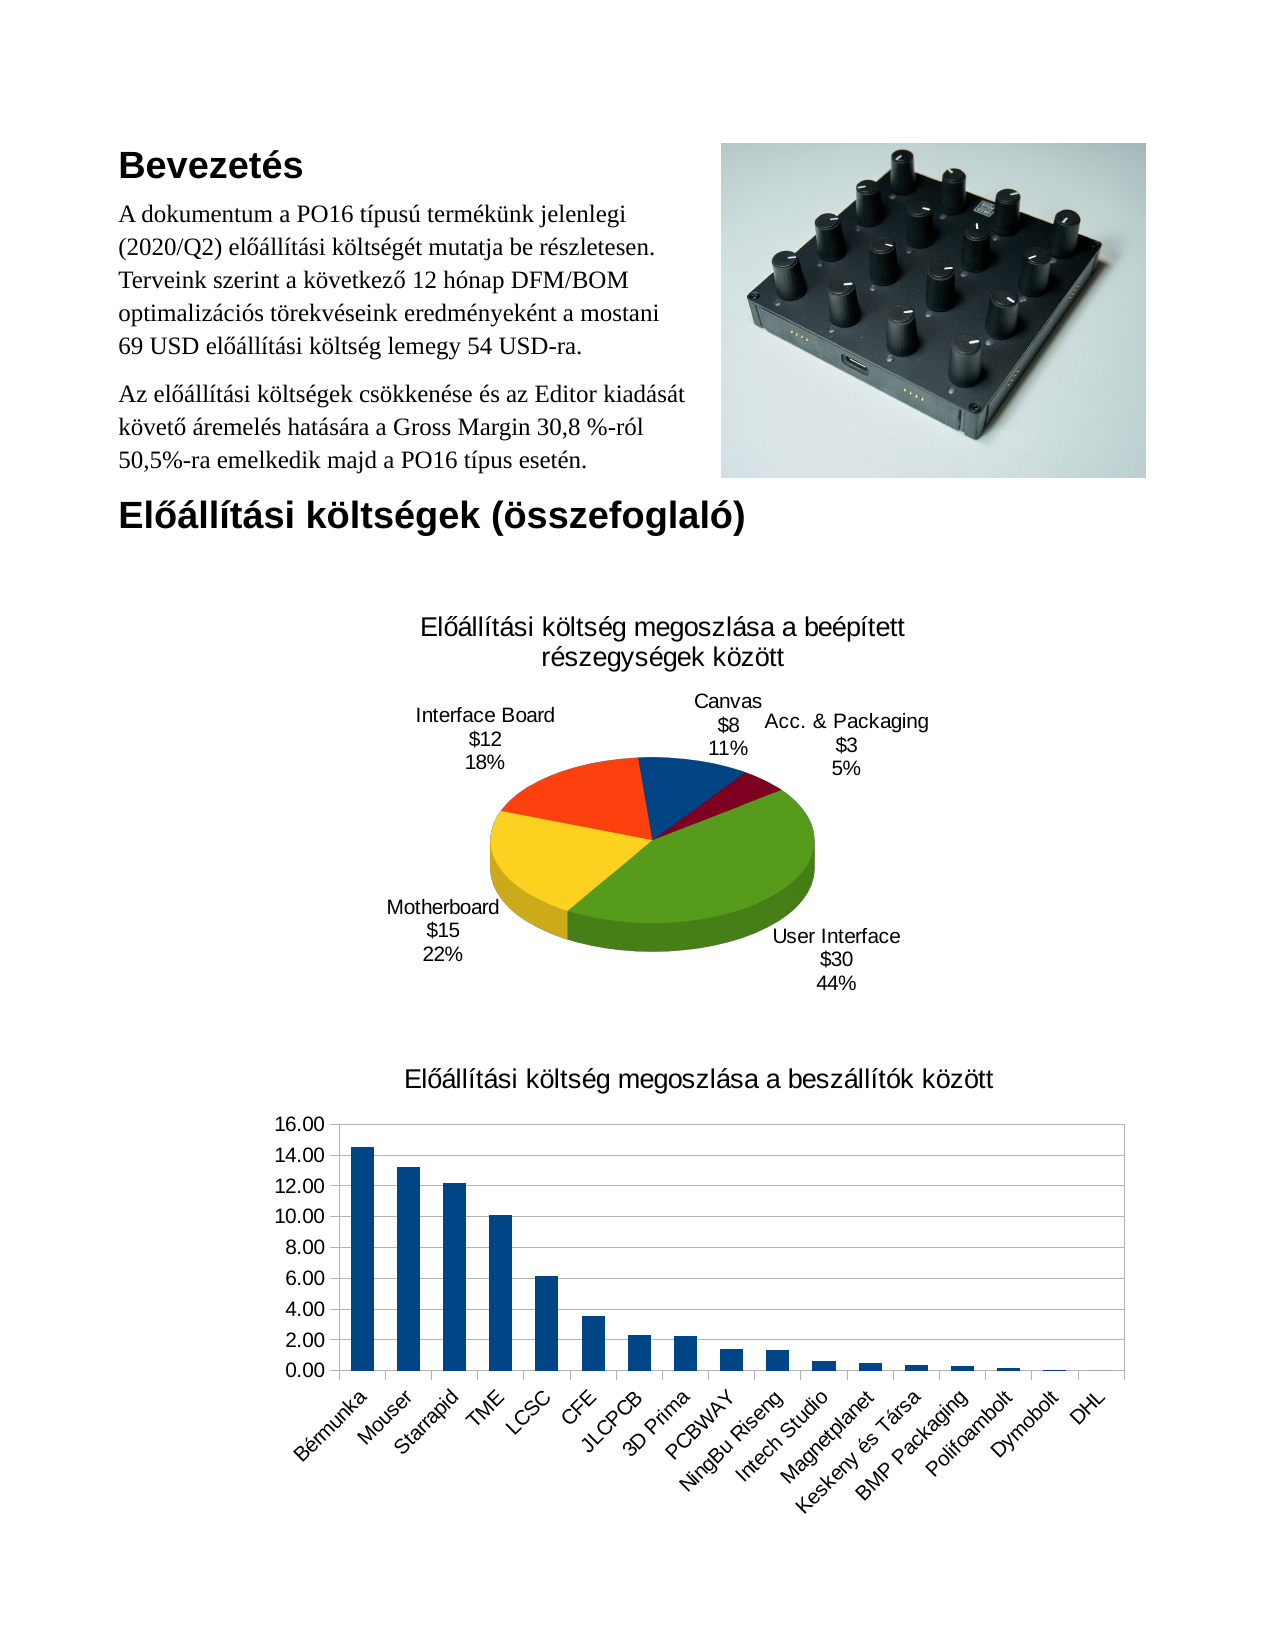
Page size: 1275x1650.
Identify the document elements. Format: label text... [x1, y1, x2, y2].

text Előállítási költségek (összefoglaló) [118, 493, 1157, 536]
subtitle [1146, 143, 1157, 187]
text Az előállítási költségek csökkenése és az Editor kiadását követő áremelés hatására a Gross Margin 30,8 %-ról 50,5%-ra emelkedik majd a PO16 típus esetén. [118, 379, 721, 474]
subtitle Bevezetés [118, 143, 721, 187]
text A dokumentum a PO16 típusú termékünk jelenlegi (2020/Q2) előállítási költségét mutatja be részletesen. Terveink szerint a következő 12 hónap DFM/BOM optimalizációs törekvéseink eredményeként a mostani 69 USD előállítási költség lemegy 54 USD-ra. [118, 199, 721, 360]
picture [721, 143, 1146, 478]
